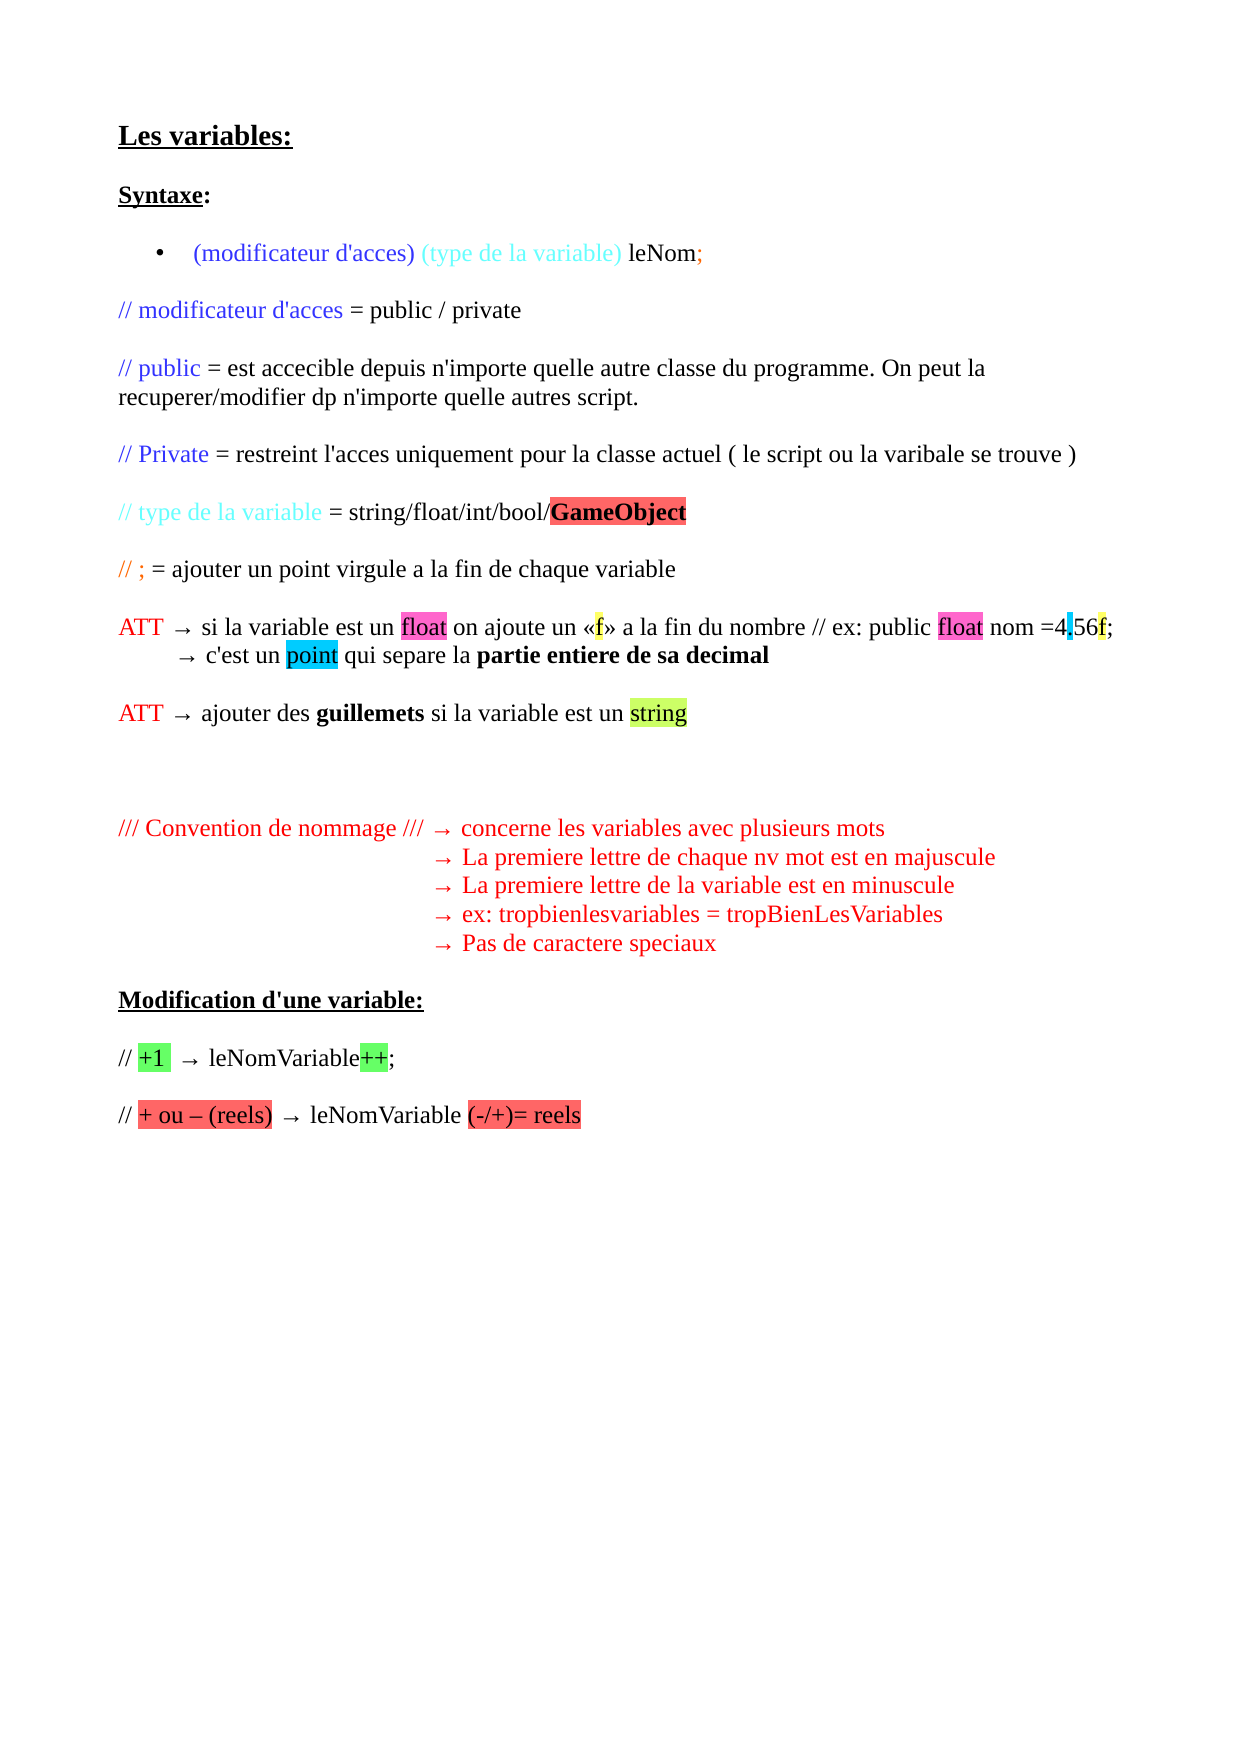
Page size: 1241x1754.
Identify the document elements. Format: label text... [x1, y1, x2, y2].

text → Pas de caractere speciaux [118, 928, 1122, 957]
text // ; = ajouter un point virgule a la fin de chaque variable [118, 554, 1122, 583]
text // modificateur d'acces = public / private [118, 295, 1122, 324]
text → La premiere lettre de la variable est en minuscule [118, 870, 1122, 899]
text /// Convention de nommage /// → concerne les variables avec plusieurs mots [118, 813, 1122, 842]
text → c'est un point qui separe la partie entiere de sa decimal [118, 640, 1122, 669]
text → ex: tropbienlesvariables = tropBienLesVariables [118, 899, 1122, 928]
text // public = est accecible depuis n'importe quelle autre classe du programme. On peut la recuperer/modifier dp n'importe quelle autres script. [118, 353, 1122, 410]
list (modificateur d'acces) (type de la variable) leNom; [156, 238, 1122, 267]
text Modification d'une variable: [118, 985, 1122, 1014]
text // +1 → leNomVariable++; [118, 1043, 1122, 1072]
text // type de la variable = string/float/int/bool/GameObject [118, 497, 1122, 525]
text // + ou – (reels) → leNomVariable (-/+)= reels [118, 1100, 1122, 1129]
text ATT → ajouter des guillemets si la variable est un string [118, 698, 1122, 727]
text // Private = restreint l'acces uniquement pour la classe actuel ( le script ou la varibale se trouve ) [118, 439, 1122, 468]
text → La premiere lettre de chaque nv mot est en majuscule [118, 842, 1122, 870]
text Les variables: [118, 118, 1122, 152]
text ATT → si la variable est un float on ajoute un «f» a la fin du nombre // ex: public float nom =4.56f; [118, 612, 1122, 640]
text Syntaxe: [118, 180, 1122, 209]
